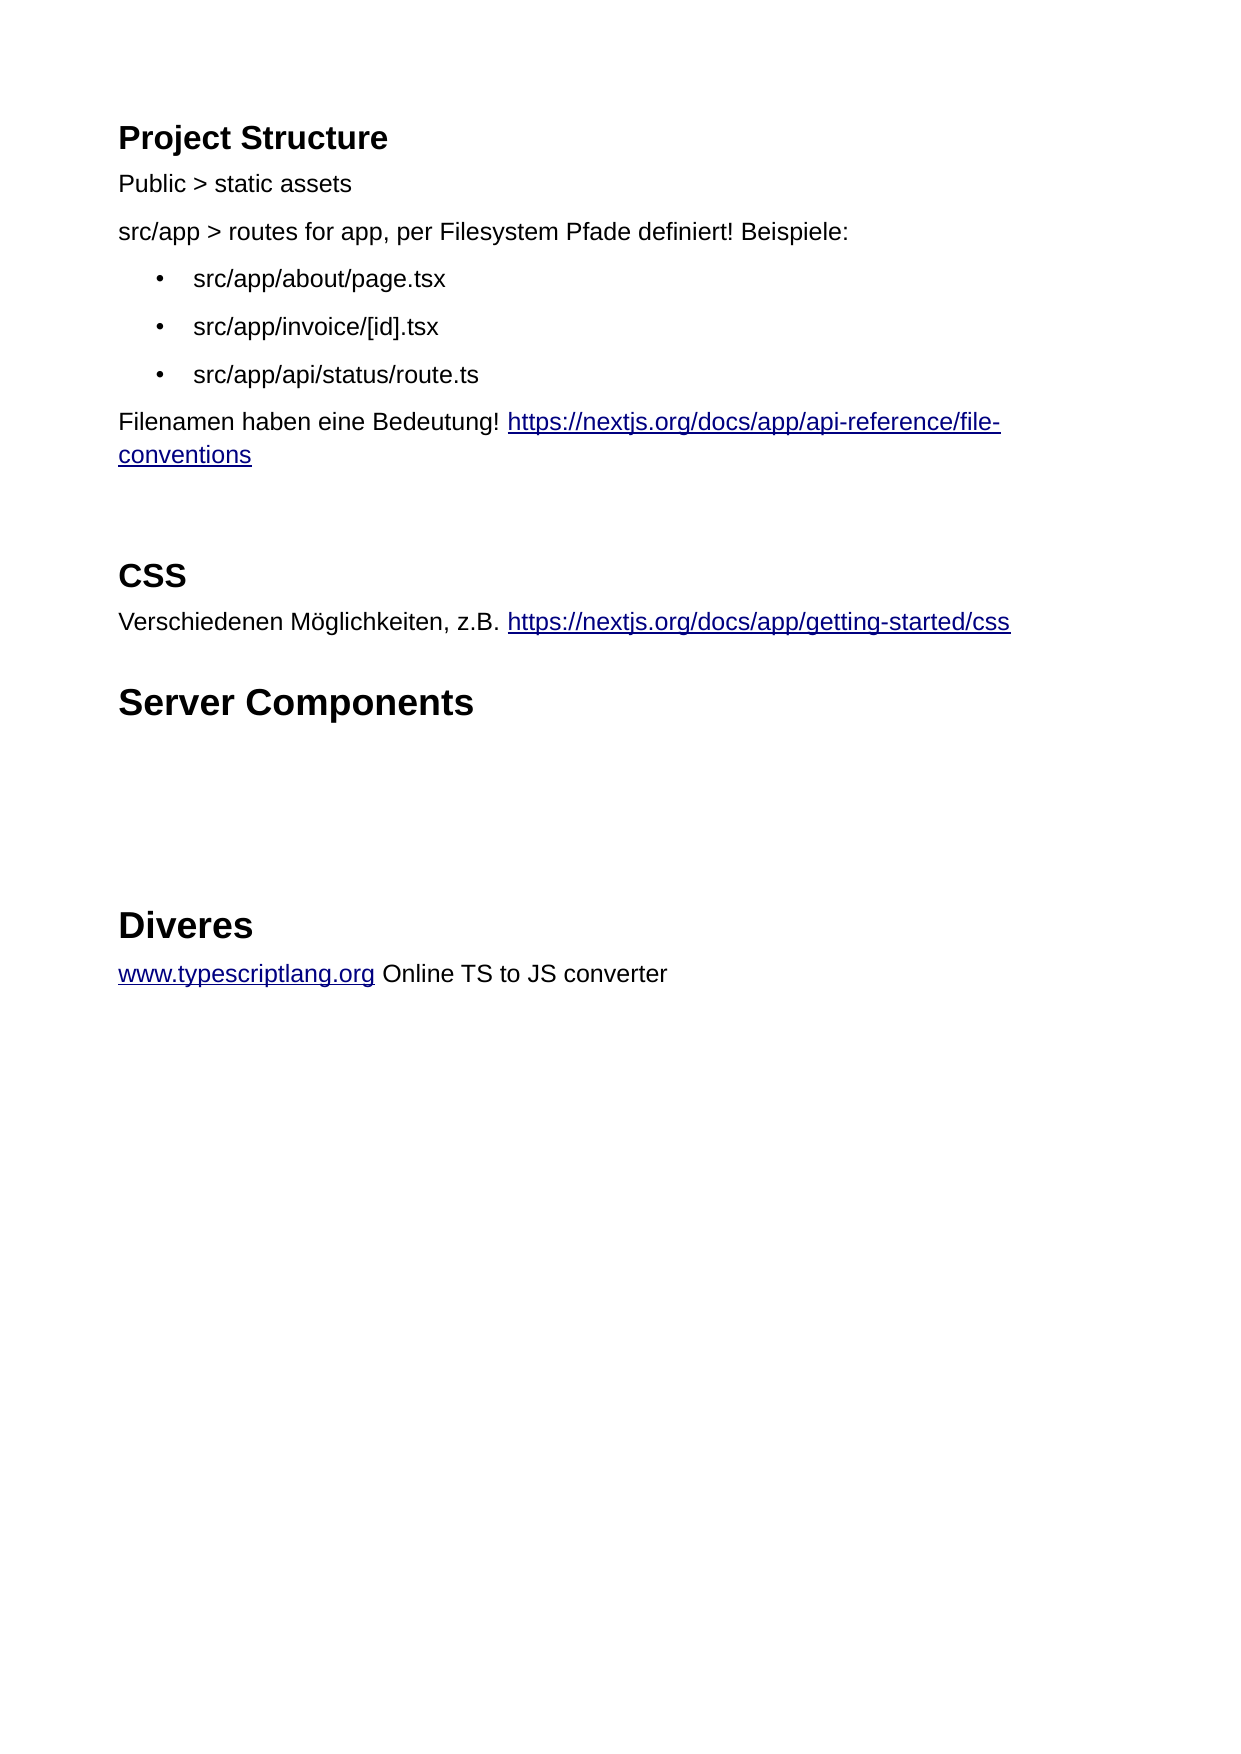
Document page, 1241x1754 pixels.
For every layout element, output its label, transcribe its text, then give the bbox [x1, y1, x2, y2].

text www.typescriptlang.org Online TS to JS converter [118, 959, 1122, 988]
list src/app/invoice/[id].tsx [156, 312, 1122, 341]
text Public > static assets [118, 169, 1122, 198]
text Verschiedenen Möglichkeiten, z.B. https://nextjs.org/docs/app/getting-started/css [118, 607, 1122, 636]
list src/app/about/page.tsx [156, 264, 1122, 293]
text src/app > routes for app, per Filesystem Pfade definiert! Beispiele: [118, 217, 1122, 245]
subtitle Diveres [118, 903, 1122, 947]
subtitle CSS [118, 556, 1122, 595]
subtitle Server Components [118, 680, 1122, 723]
subtitle Project Structure [118, 118, 1122, 157]
list src/app/api/status/route.ts [156, 360, 1122, 388]
text Filenamen haben eine Bedeutung! https://nextjs.org/docs/app/api-reference/file-conventions [118, 407, 1122, 469]
